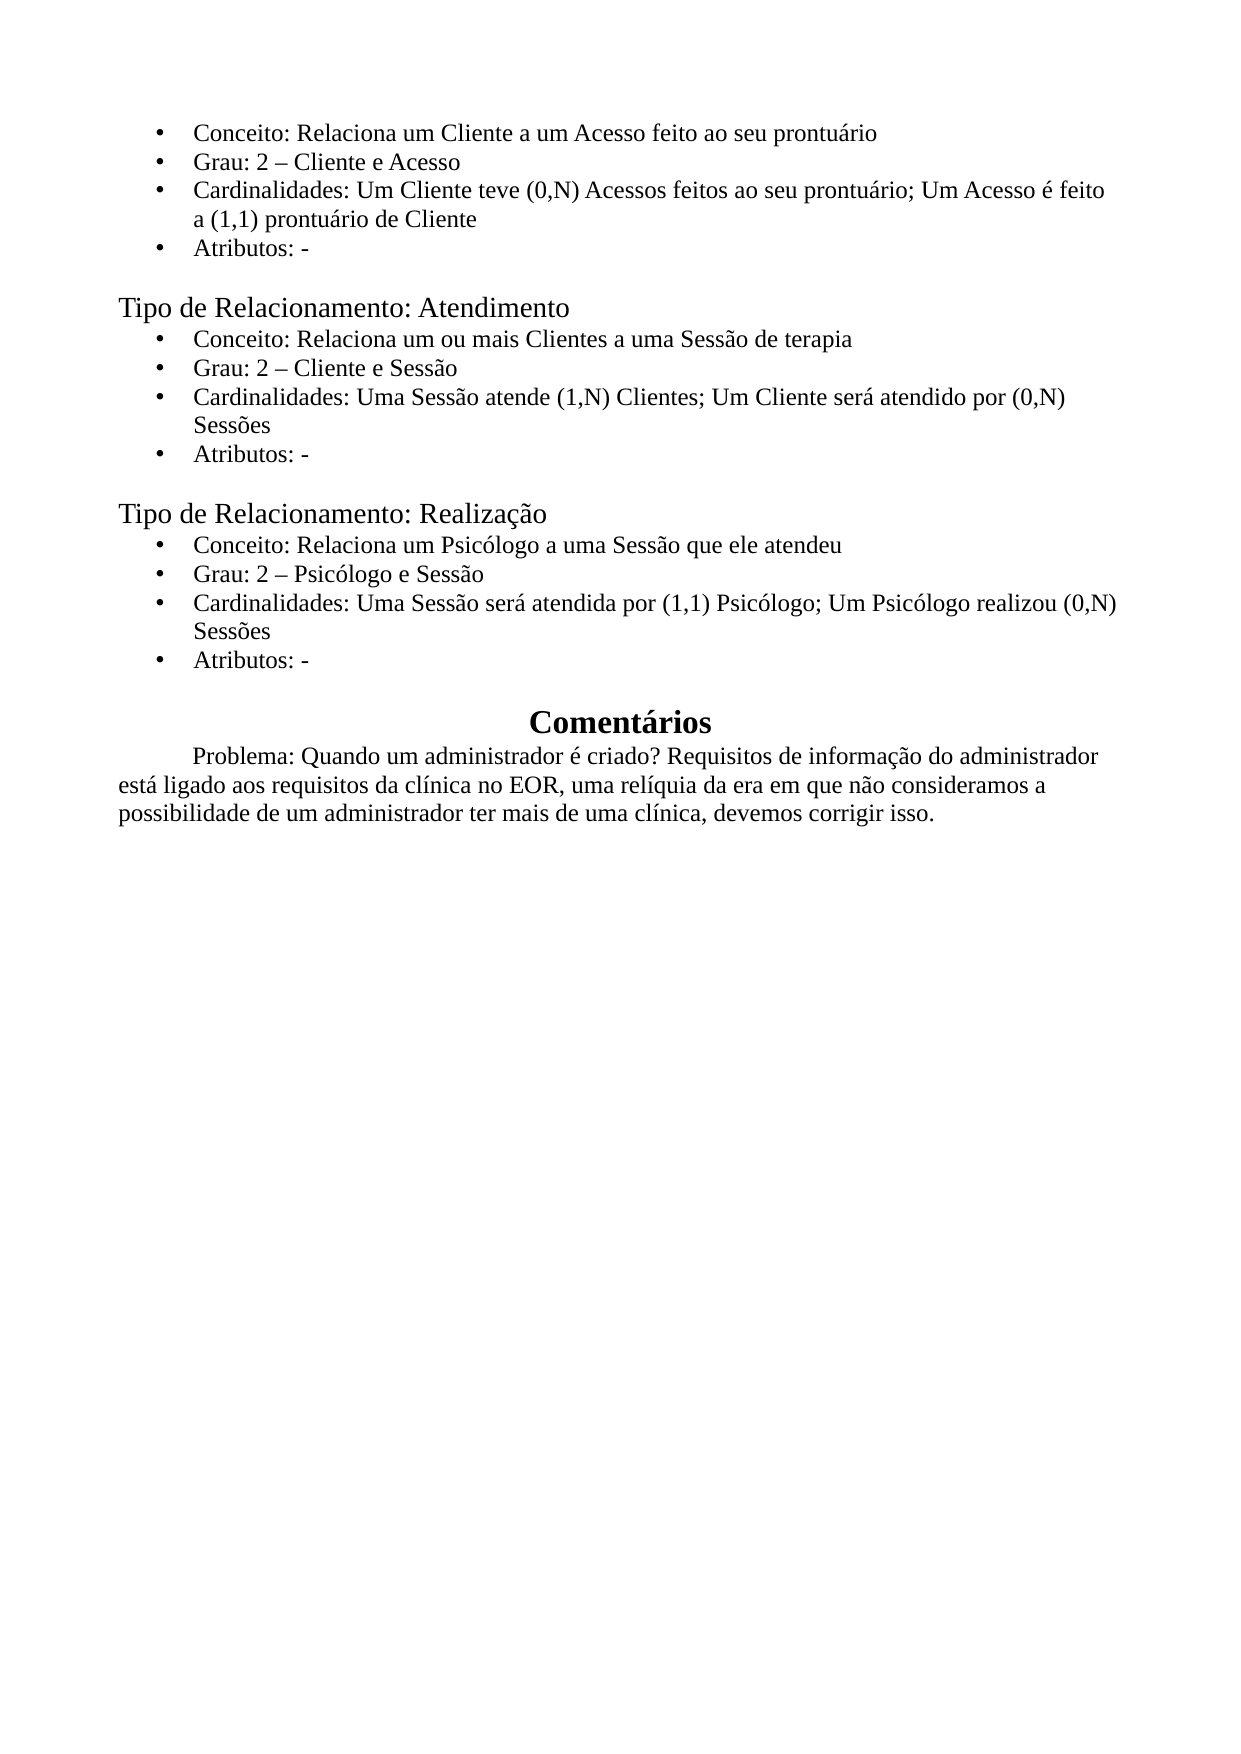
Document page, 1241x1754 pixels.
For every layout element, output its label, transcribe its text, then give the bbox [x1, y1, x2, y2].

text Tipo de Relacionamento: Atendimento [118, 291, 1122, 324]
text Tipo de Relacionamento: Realização [118, 497, 1122, 530]
list Atributos: - [156, 645, 1122, 674]
list Cardinalidades: Uma Sessão será atendida por (1,1) Psicólogo; Um Psicólogo realizou (0,N) Sessões [156, 588, 1122, 645]
list Grau: 2 – Psicólogo e Sessão [156, 559, 1122, 588]
list Conceito: Relaciona um Psicólogo a uma Sessão que ele atendeu [156, 530, 1122, 559]
list Conceito: Relaciona um ou mais Clientes a uma Sessão de terapia [156, 324, 1122, 353]
list Grau: 2 – Cliente e Sessão [156, 353, 1122, 382]
list Atributos: - [156, 439, 1122, 468]
list Cardinalidades: Um Cliente teve (0,N) Acessos feitos ao seu prontuário; Um Acesso é feito a (1,1) prontuário de Cliente [156, 176, 1122, 233]
list Conceito: Relaciona um Cliente a um Acesso feito ao seu prontuário [156, 118, 1122, 147]
text Comentários [118, 703, 1122, 741]
list Cardinalidades: Uma Sessão atende (1,N) Clientes; Um Cliente será atendido por (0,N) Sessões [156, 382, 1122, 439]
list Atributos: - [156, 233, 1122, 262]
text Problema: Quando um administrador é criado? Requisitos de informação do administrador está ligado aos requisitos da clínica no EOR, uma relíquia da era em que não consideramos a possibilidade de um administrador ter mais de uma clínica, devemos corrigir isso. [118, 741, 1122, 827]
list Grau: 2 – Cliente e Acesso [156, 147, 1122, 176]
